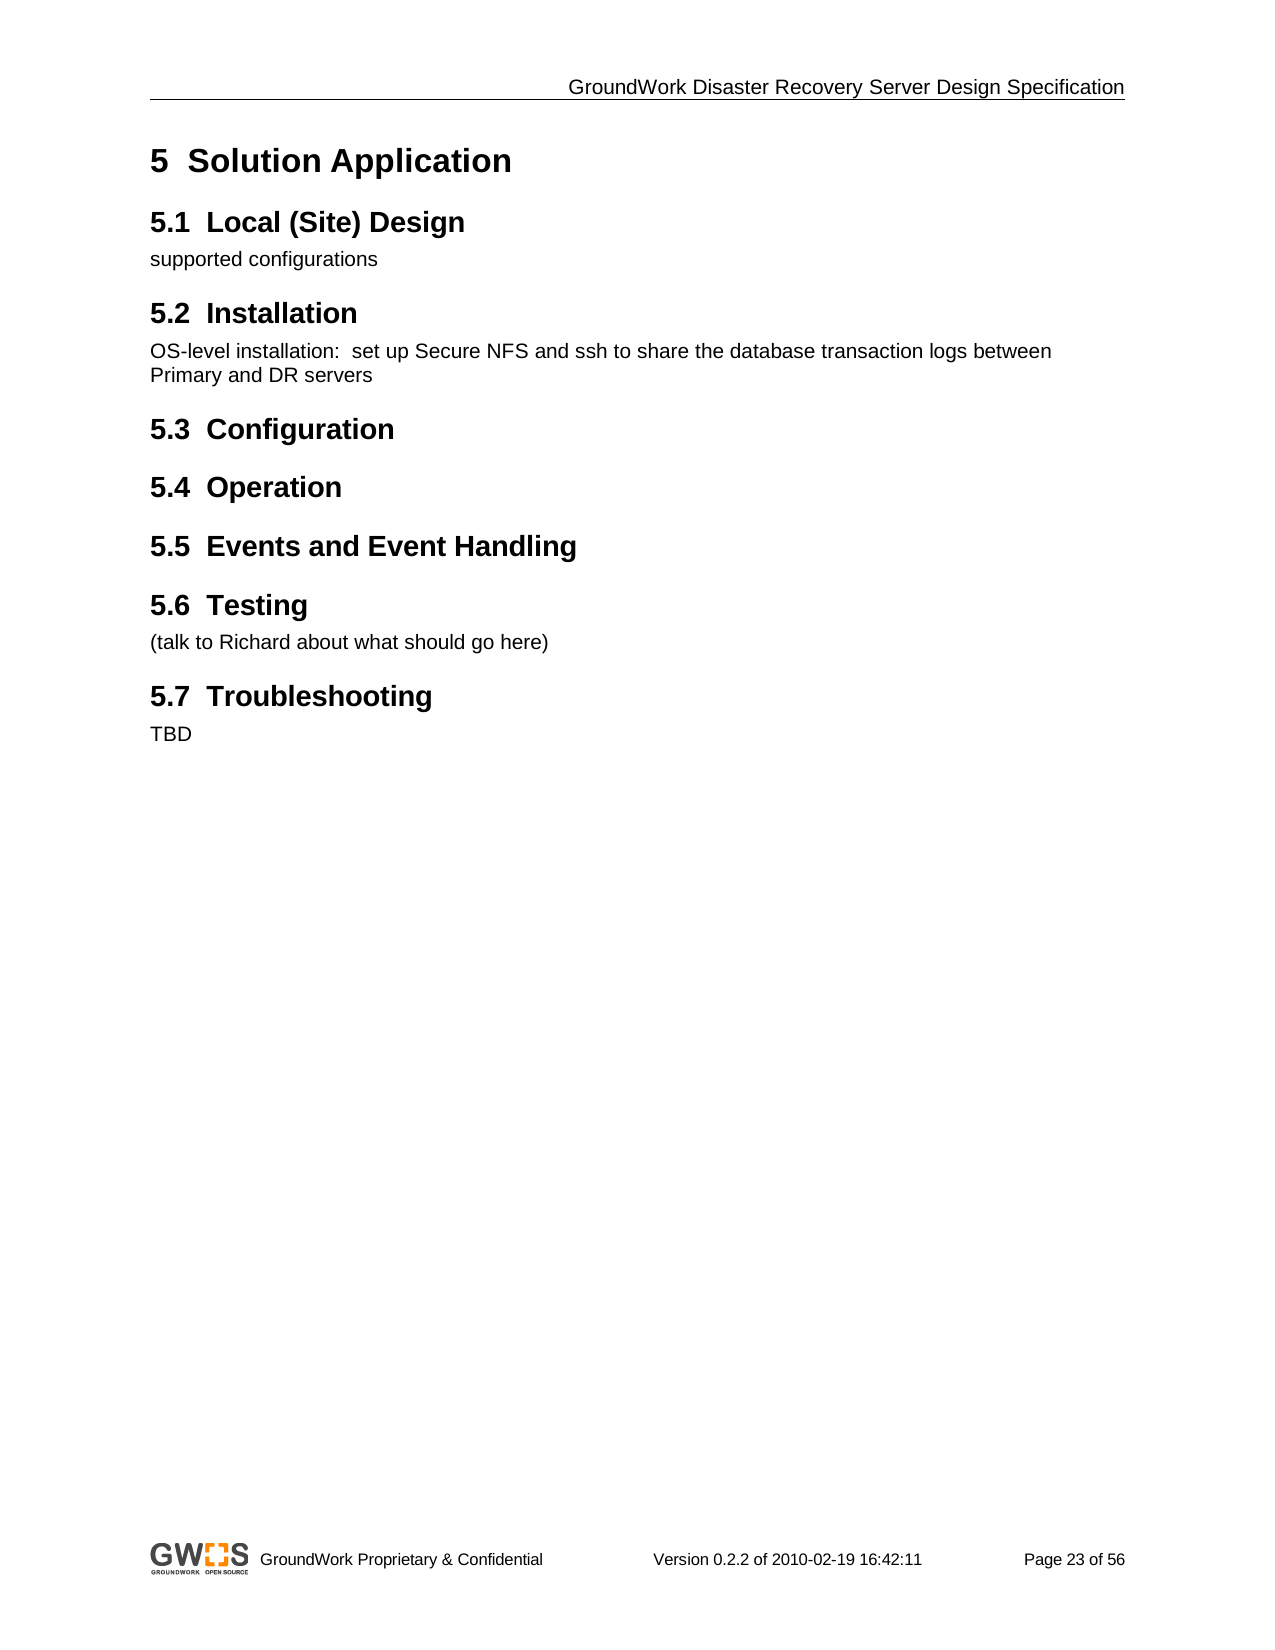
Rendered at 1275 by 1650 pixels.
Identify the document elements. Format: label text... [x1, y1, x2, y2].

subtitle Configuration [150, 412, 1125, 445]
text OS-level installation: set up Secure NFS and ssh to share the database transaction logs between Primary and DR servers [150, 339, 1125, 387]
subtitle Testing [150, 587, 1125, 621]
subtitle Events and Event Handling [150, 529, 1125, 562]
text (talk to Richard about what should go here) [150, 630, 1125, 654]
text supported configurations [150, 247, 1125, 271]
picture [150, 1543, 248, 1575]
subtitle Operation [150, 470, 1125, 504]
subtitle Local (Site) Design [150, 204, 1125, 238]
subtitle Solution Application [150, 141, 1125, 179]
text TBD [150, 721, 1125, 746]
subtitle Troubleshooting [150, 679, 1125, 712]
subtitle Installation [150, 296, 1125, 330]
